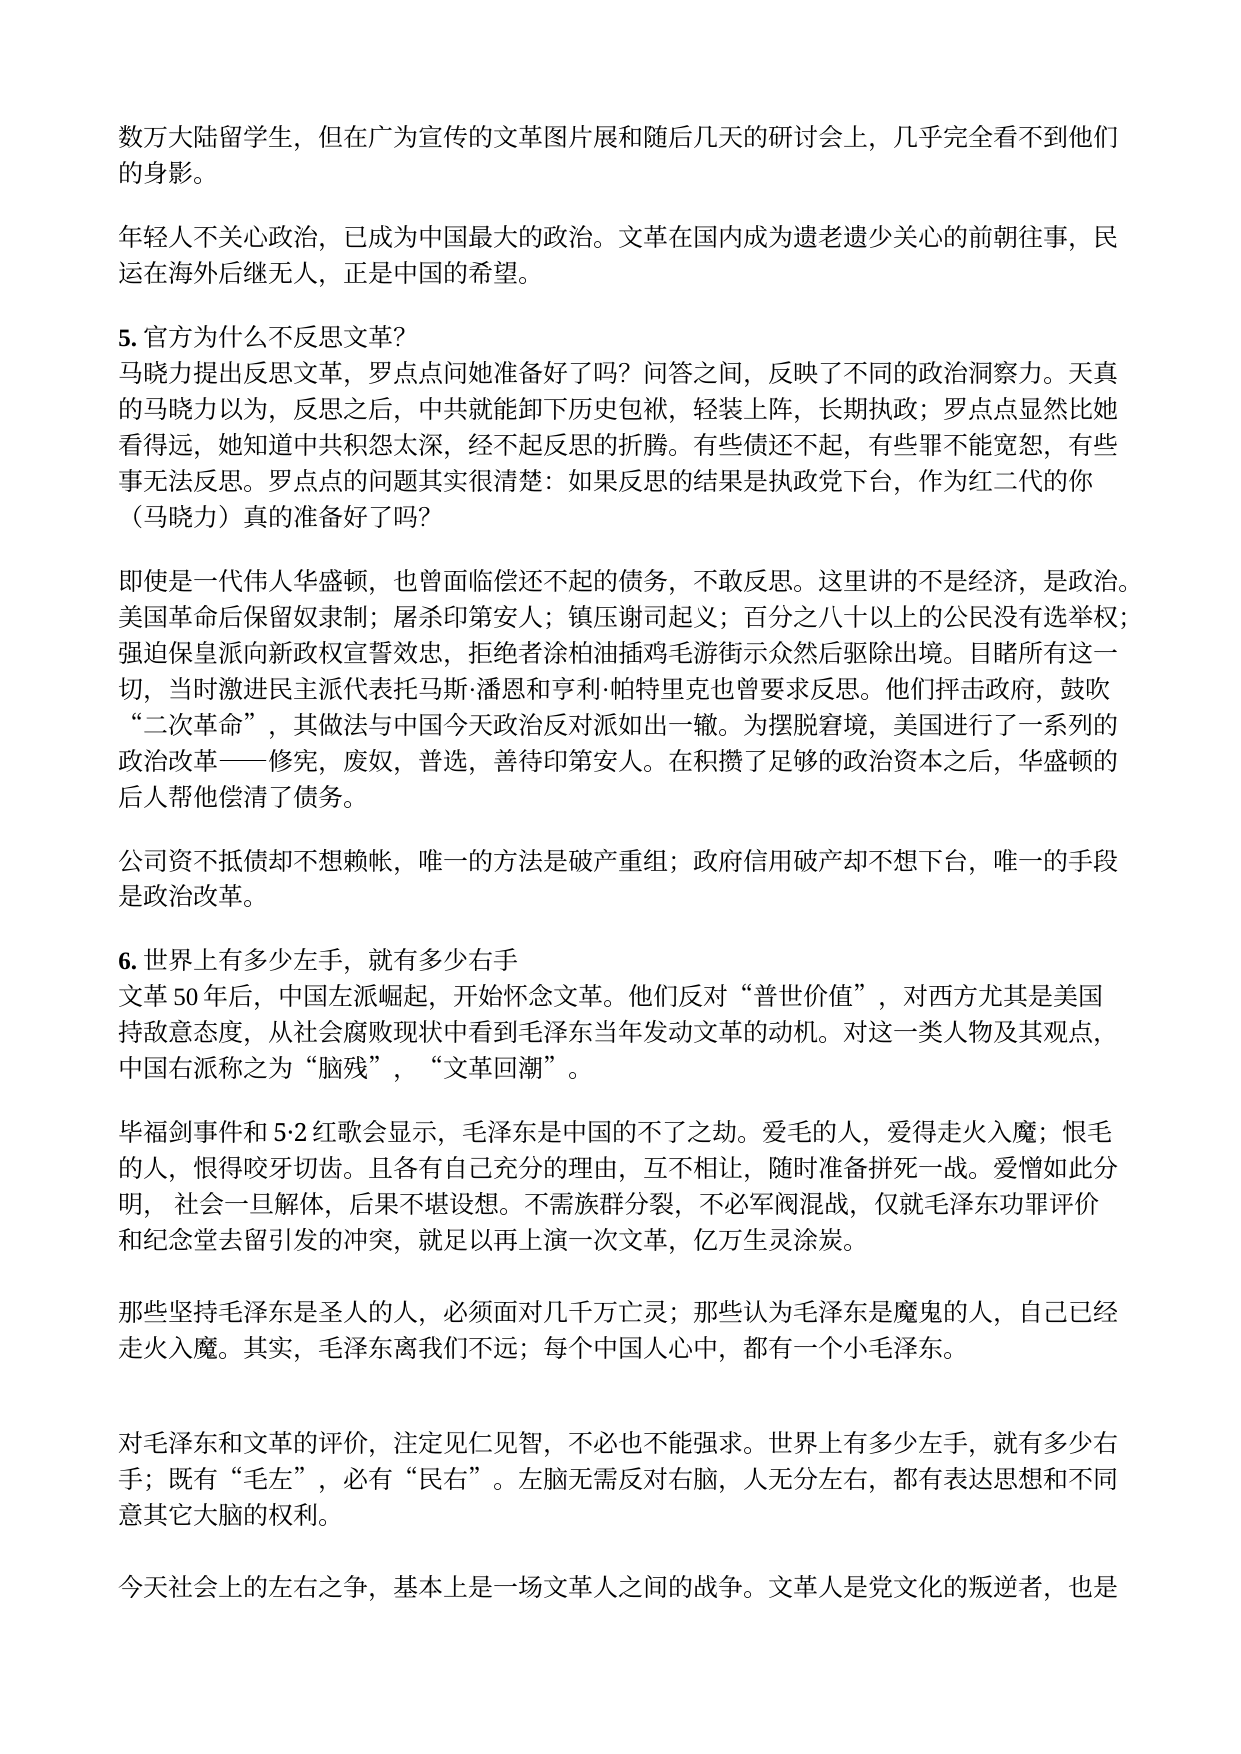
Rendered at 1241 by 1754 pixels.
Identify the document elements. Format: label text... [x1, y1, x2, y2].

text 今天社会上的左右之争，基本上是一场文革人之间的战争。文革人是党文化的叛逆者，也是党文化的继承人。他们以共产党的方式反对共产党，用毛泽东的语言批判毛泽东，即使反共，身上也带有党文化的胎记。文革人分两派，左边一群叫“毛左”，右边一群叫“民右”。左派主张公平，右派强调自由；左派拥毛，右派反毛；左派歌颂文革，右派诅咒文革；左派抓汉奸，右派抓特务···，在一切问题上都泾渭分明，势不两立。然而一涉及人道底线，两派表现又惊人的相似：政府判刘晓波，左派拍手叫好；当局抓薄熙来，右派欢欣鼓舞；左派的公平世界里容不下汉奸，右派的民主天堂里不接受五毛。无论“毛左”还是“民右”，似乎都不想结束专制制度，而更想结束自己的政敌。在政治伦理上，中国的左派和右派没有区别。 [118, 1567, 1122, 1603]
text 对毛泽东和文革的评价，注定见仁见智，不必也不能强求。世界上有多少左手，就有多少右手；既有“毛左”，必有“民右”。左脑无需反对右脑，人无分左右，都有表达思想和不同意其它大脑的权利。 [118, 1424, 1122, 1531]
text 公司资不抵债却不想赖帐，唯一的方法是破产重组；政府信用破产却不想下台，唯一的手段是政治改革。 [118, 841, 1122, 913]
text 即使是一代伟人华盛顿，也曾面临偿还不起的债务，不敢反思。这里讲的不是经济，是政治。美国革命后保留奴隶制；屠杀印第安人；镇压谢司起义；百分之八十以上的公民没有选举权；强迫保皇派向新政权宣誓效忠，拒绝者涂柏油插鸡毛游街示众然后驱除出境。目睹所有这一切，当时激进民主派代表托马斯·潘恩和亨利·帕特里克也曾要求反思。他们抨击政府，鼓吹“二次革命”，其做法与中国今天政治反对派如出一辙。为摆脱窘境，美国进行了一系列的政治改革——修宪，废奴，普选，善待印第安人。在积攒了足够的政治资本之后，华盛顿的后人帮他偿清了债务。 [118, 562, 1122, 813]
text 文革50年后，中国左派崛起，开始怀念文革。他们反对“普世价值”，对西方尤其是美国持敌意态度，从社会腐败现状中看到毛泽东当年发动文革的动机。对这一类人物及其观点，中国右派称之为“脑残”，“文革回潮”。 [118, 977, 1122, 1085]
text 那些坚持毛泽东是圣人的人，必须面对几千万亡灵；那些认为毛泽东是魔鬼的人，自己已经走火入魔。其实，毛泽东离我们不远；每个中国人心中，都有一个小毛泽东。 [118, 1292, 1122, 1364]
text 6. 世界上有多少左手，就有多少右手 [118, 941, 1122, 977]
text 毕福剑事件和5·2红歌会显示，毛泽东是中国的不了之劫。爱毛的人，爱得走火入魔；恨毛的人，恨得咬牙切齿。且各有自己充分的理由，互不相让，随时准备拼死一战。爱憎如此分明， 社会一旦解体，后果不堪设想。不需族群分裂，不必军阀混战，仅就毛泽东功罪评价和纪念堂去留引发的冲突，就足以再上演一次文革，亿万生灵涂炭。 [118, 1113, 1122, 1257]
text 马晓力提出反思文革，罗点点问她准备好了吗？问答之间，反映了不同的政治洞察力。天真的马晓力以为，反思之后，中共就能卸下历史包袱，轻装上阵，长期执政；罗点点显然比她看得远，她知道中共积怨太深，经不起反思的折腾。有些债还不起，有些罪不能宽恕，有些事无法反思。罗点点的问题其实很清楚：如果反思的结果是执政党下台，作为红二代的你（马晓力）真的准备好了吗？ [118, 354, 1122, 533]
text 文革之后，强人政治结束，常人政治开始。具体表现是海外民运的衰落和国内普遍的政治冷感。不久前参观一个文革图片展，见到的几乎全是民运人士，年龄一般在50岁以上。6·4后曾拥有数千成员的“民联”、“民阵”，如今各自只剩下寥寥数十人。纽约地区有百万华侨，数万大陆留学生，但在广为宣传的文革图片展和随后几天的研讨会上，几乎完全看不到他们的身影。 [118, 118, 1122, 190]
text 年轻人不关心政治，已成为中国最大的政治。文革在国内成为遗老遗少关心的前朝往事，民运在海外后继无人，正是中国的希望。 [118, 218, 1122, 290]
text 5. 官方为什么不反思文革？ [118, 318, 1122, 354]
